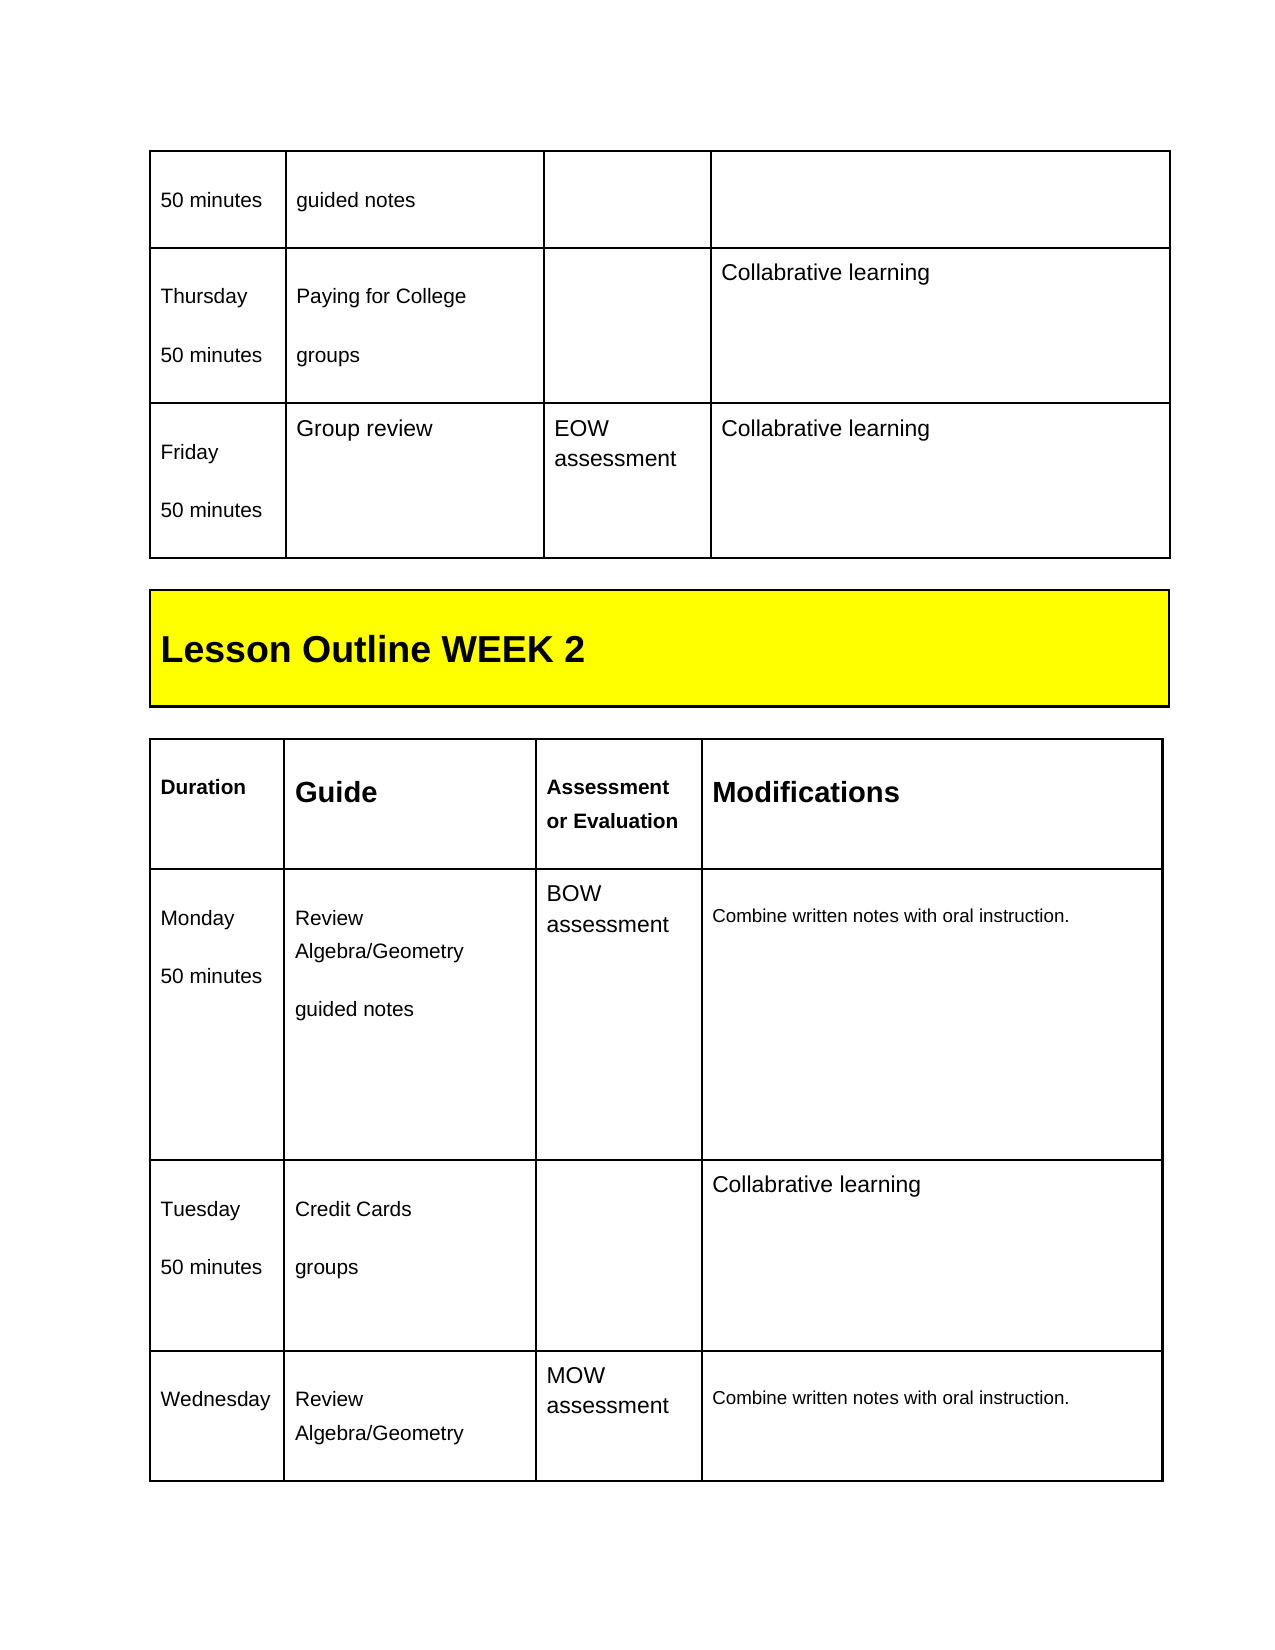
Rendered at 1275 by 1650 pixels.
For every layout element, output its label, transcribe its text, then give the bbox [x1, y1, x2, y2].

table_cell Combine written notes with oral instruction. [703, 1352, 1161, 1480]
table_header Modifications [703, 740, 1161, 868]
table_cell guided notes [287, 152, 543, 247]
table_cell Collabrative learning [712, 249, 1169, 402]
table_cell [537, 1161, 701, 1350]
table_cell Credit Cards groups [285, 1161, 535, 1350]
table_cell Group review [287, 404, 543, 557]
table_cell BOW assessment [537, 870, 701, 1159]
table_cell Tuesday 50 minutes [151, 1161, 283, 1350]
table_cell Collabrative learning [712, 404, 1169, 557]
table_header Guide [285, 740, 535, 868]
table_header Assessment or Evaluation [537, 740, 701, 868]
table_cell EOW assessment [545, 404, 710, 557]
table_cell Friday 50 minutes [151, 404, 285, 557]
table_cell Collabrative learning [703, 1161, 1161, 1350]
table_cell [712, 152, 1169, 247]
table_cell MOW assessment [537, 1352, 701, 1480]
table_cell Review Algebra/Geometry guided notes [285, 870, 535, 1159]
table_cell 50 minutes [151, 152, 285, 247]
table_cell Paying for College groups [287, 249, 543, 402]
table_cell [545, 152, 710, 247]
table_cell Monday 50 minutes [151, 870, 283, 1159]
table_header Duration [151, 740, 283, 868]
table_cell Review Algebra/Geometry [285, 1352, 535, 1480]
table_cell [545, 249, 710, 402]
table_cell Wednesday [151, 1352, 283, 1480]
table_cell Thursday 50 minutes [151, 249, 285, 402]
table_cell Combine written notes with oral instruction. [703, 870, 1161, 1159]
table_header Lesson Outline WEEK 2 [151, 591, 1168, 705]
